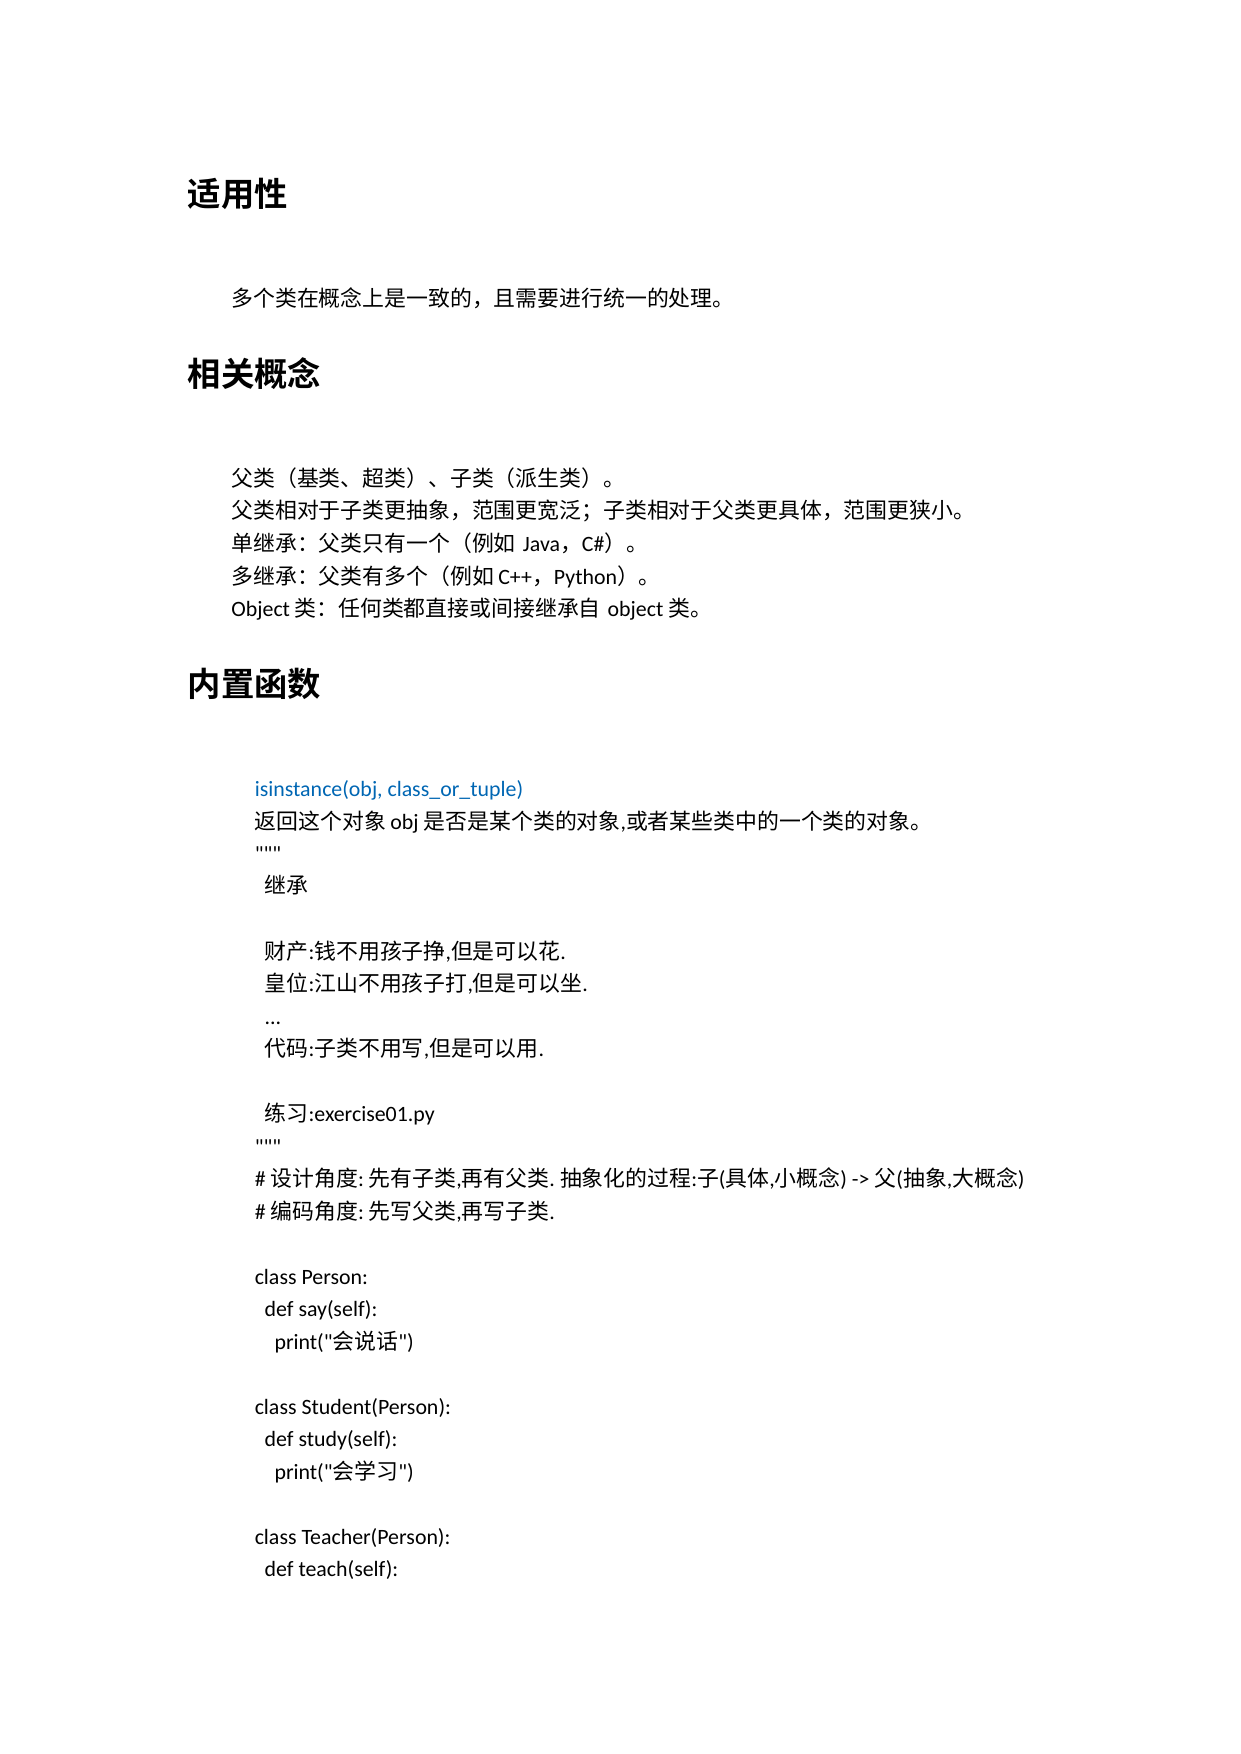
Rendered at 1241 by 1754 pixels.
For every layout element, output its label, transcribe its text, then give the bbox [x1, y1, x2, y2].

list 返回这个对象obj 是否是某个类的对象,或者某些类中的一个类的对象。 [254, 805, 1053, 837]
list 皇位:江山不用孩子打,但是可以坐. [254, 967, 1053, 1000]
text 多个类在概念上是一致的，且需要进行统一的处理。 [187, 282, 1053, 315]
list def say(self): [254, 1292, 1053, 1325]
list # 编码角度: 先写父类,再写子类. [254, 1195, 1053, 1227]
list class Person: [254, 1260, 1053, 1292]
list isinstance(obj, class_or_tuple) [254, 772, 1053, 805]
subtitle 相关概念 [187, 342, 1053, 407]
text 单继承：父类只有一个（例如 Java，C#）。 [187, 527, 1053, 560]
subtitle 内置函数 [187, 652, 1053, 717]
list class Teacher(Person): [254, 1520, 1053, 1552]
list def study(self): [254, 1422, 1053, 1455]
list 财产:钱不用孩子挣,但是可以花. [254, 935, 1053, 967]
list def teach(self): [254, 1552, 1053, 1585]
text 父类（基类、超类）、子类（派生类）。 [187, 462, 1053, 495]
list 继承 [254, 870, 1053, 902]
text Object类：任何类都直接或间接继承自 object 类。 [187, 592, 1053, 625]
text 多继承：父类有多个（例如C++，Python）。 [187, 560, 1053, 592]
list 练习:exercise01.py [254, 1097, 1053, 1130]
list print("会学习") [254, 1455, 1053, 1487]
list 代码:子类不用写,但是可以用. [254, 1032, 1053, 1065]
list ... [254, 1000, 1053, 1032]
text 父类相对于子类更抽象，范围更宽泛；子类相对于父类更具体，范围更狭小。 [187, 495, 1053, 527]
list """ [254, 1130, 1053, 1162]
list print("会说话") [254, 1325, 1053, 1357]
list # 设计角度: 先有子类,再有父类. 抽象化的过程:子(具体,小概念) -> 父(抽象,大概念) [254, 1162, 1053, 1195]
list class Student(Person): [254, 1390, 1053, 1422]
subtitle 适用性 [187, 162, 1053, 227]
list """ [254, 837, 1053, 870]
